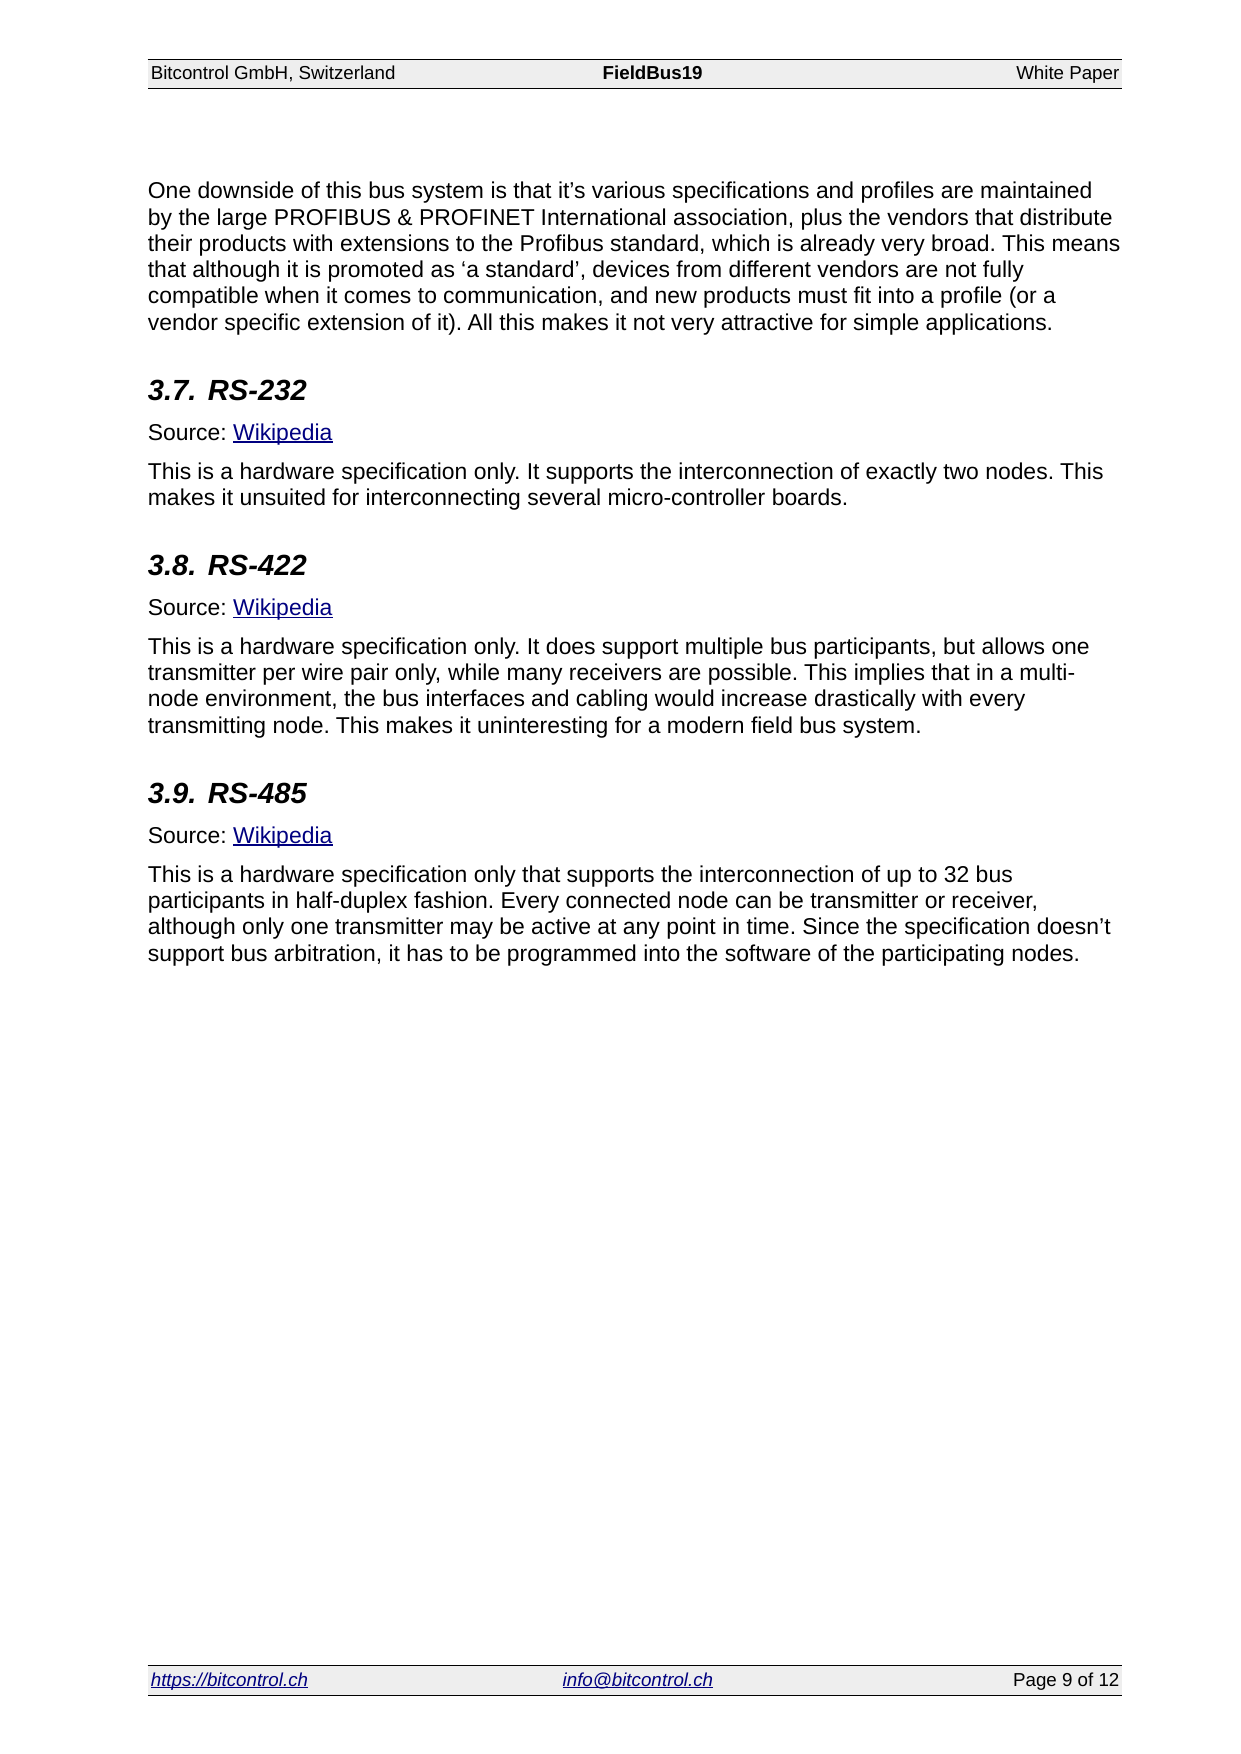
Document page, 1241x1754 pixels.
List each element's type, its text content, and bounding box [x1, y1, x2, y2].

text This is a hardware specification only that supports the interconnection of up to 32 bus participants in half-duplex fashion. Every connected node can be transmitter or receiver, although only one transmitter may be active at any point in time. Since the specification doesn’t support bus arbitration, it has to be programmed into the software of the participating nodes. [148, 861, 1122, 966]
subtitle RS-485 [148, 776, 1122, 809]
subtitle RS-422 [148, 548, 1122, 581]
text Source: Wikipedia [148, 594, 1122, 620]
text Source: Wikipedia [148, 822, 1122, 848]
text Source: Wikipedia [148, 419, 1122, 445]
subtitle RS-232 [148, 373, 1122, 406]
text One downside of this bus system is that it’s various specifications and profiles are maintained by the large PROFIBUS & PROFINET International association, plus the vendors that distribute their products with extensions to the Profibus standard, which is already very broad. This means that although it is promoted as ‘a standard’, devices from different vendors are not fully compatible when it comes to communication, and new products must fit into a profile (or a vendor specific extension of it). All this makes it not very attractive for simple applications. [148, 177, 1122, 335]
text This is a hardware specification only. It does support multiple bus participants, but allows one transmitter per wire pair only, while many receivers are possible. This implies that in a multi-node environment, the bus interfaces and cabling would increase drastically with every transmitting node. This makes it uninteresting for a modern field bus system. [148, 633, 1122, 738]
text This is a hardware specification only. It supports the interconnection of exactly two nodes. This makes it unsuited for interconnecting several micro-controller boards. [148, 458, 1122, 510]
